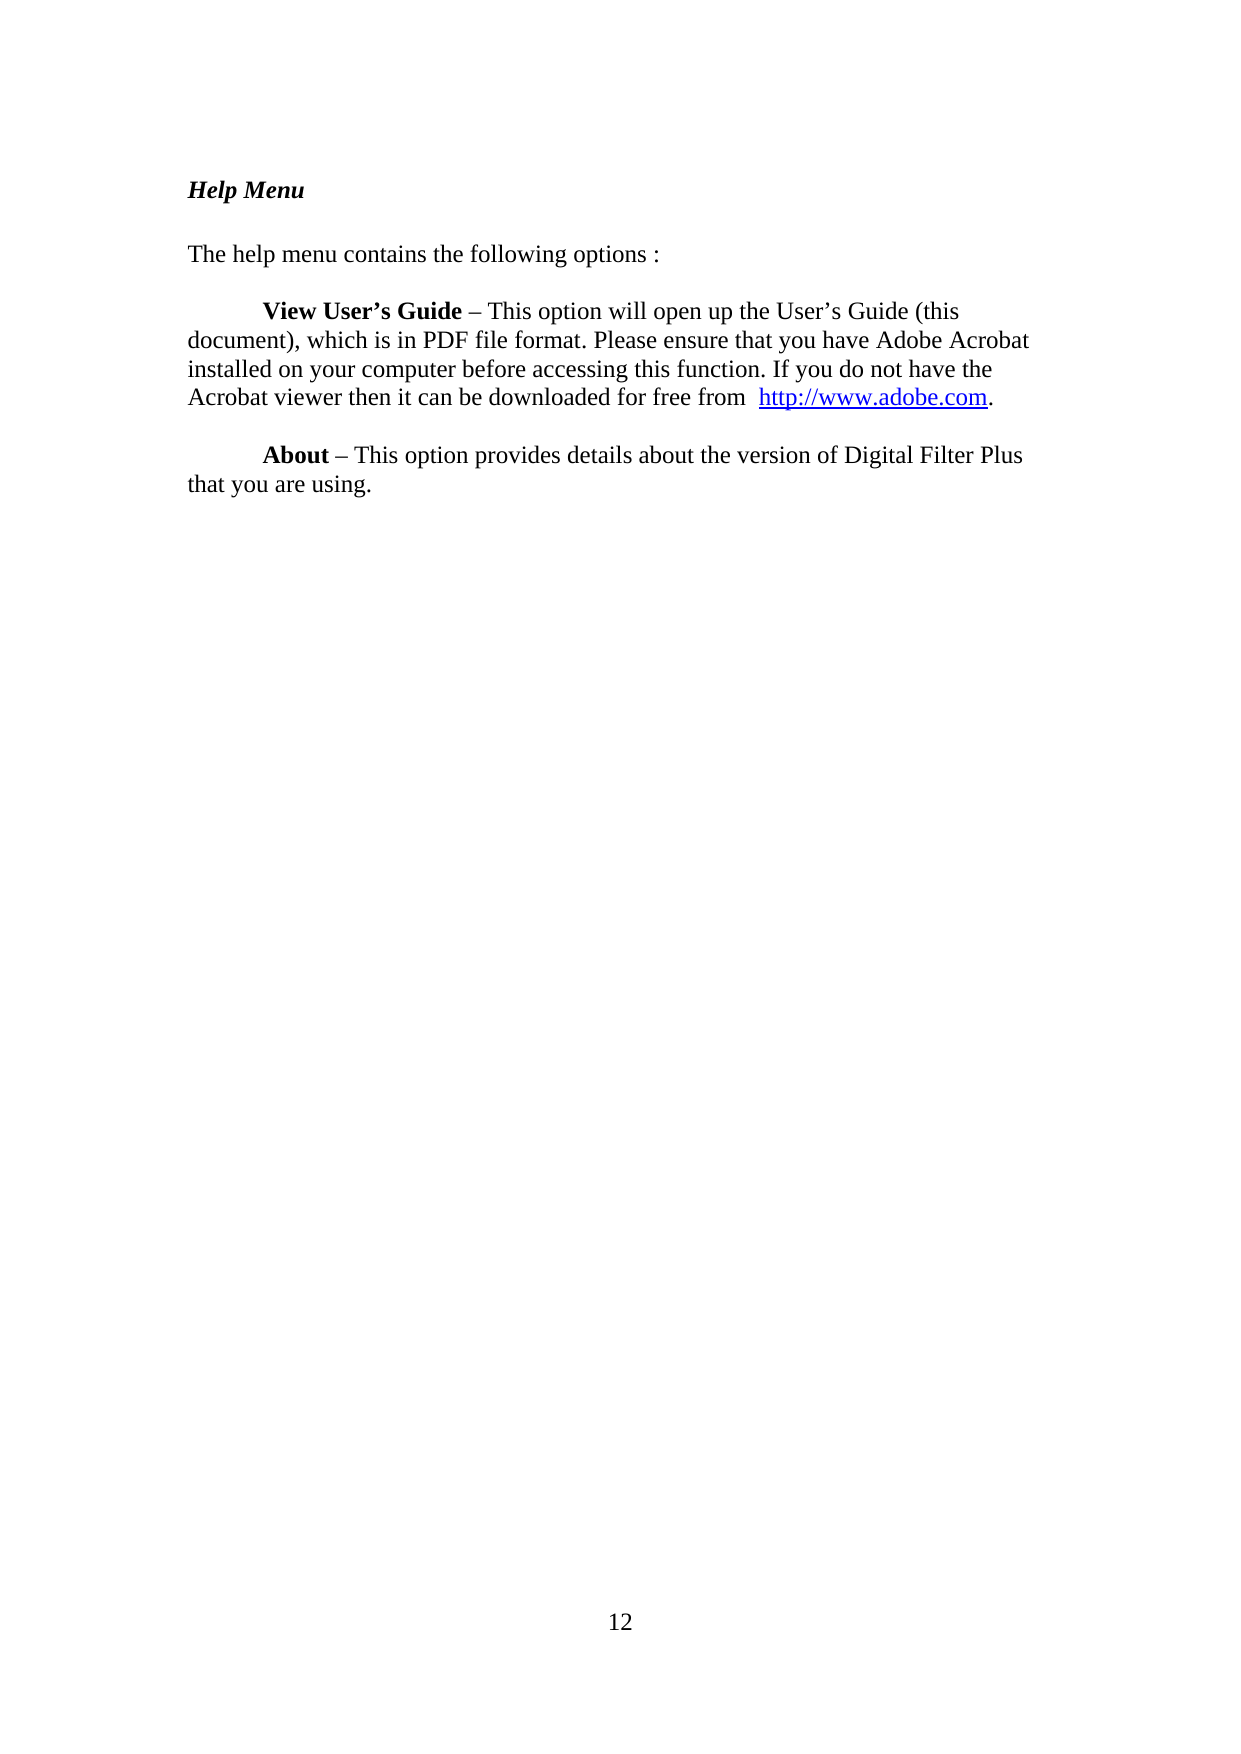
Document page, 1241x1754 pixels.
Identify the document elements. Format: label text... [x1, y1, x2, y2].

text View User’s Guide – This option will open up the User’s Guide (this document), which is in PDF file format. Please ensure that you have Adobe Acrobat installed on your computer before accessing this function. If you do not have the Acrobat viewer then it can be downloaded for free from http://www.adobe.com. [187, 296, 1053, 411]
subtitle Help Menu [187, 175, 1053, 204]
text The help menu contains the following options : [187, 239, 1053, 267]
text About – This option provides details about the version of Digital Filter Plus that you are using. [187, 440, 1053, 497]
